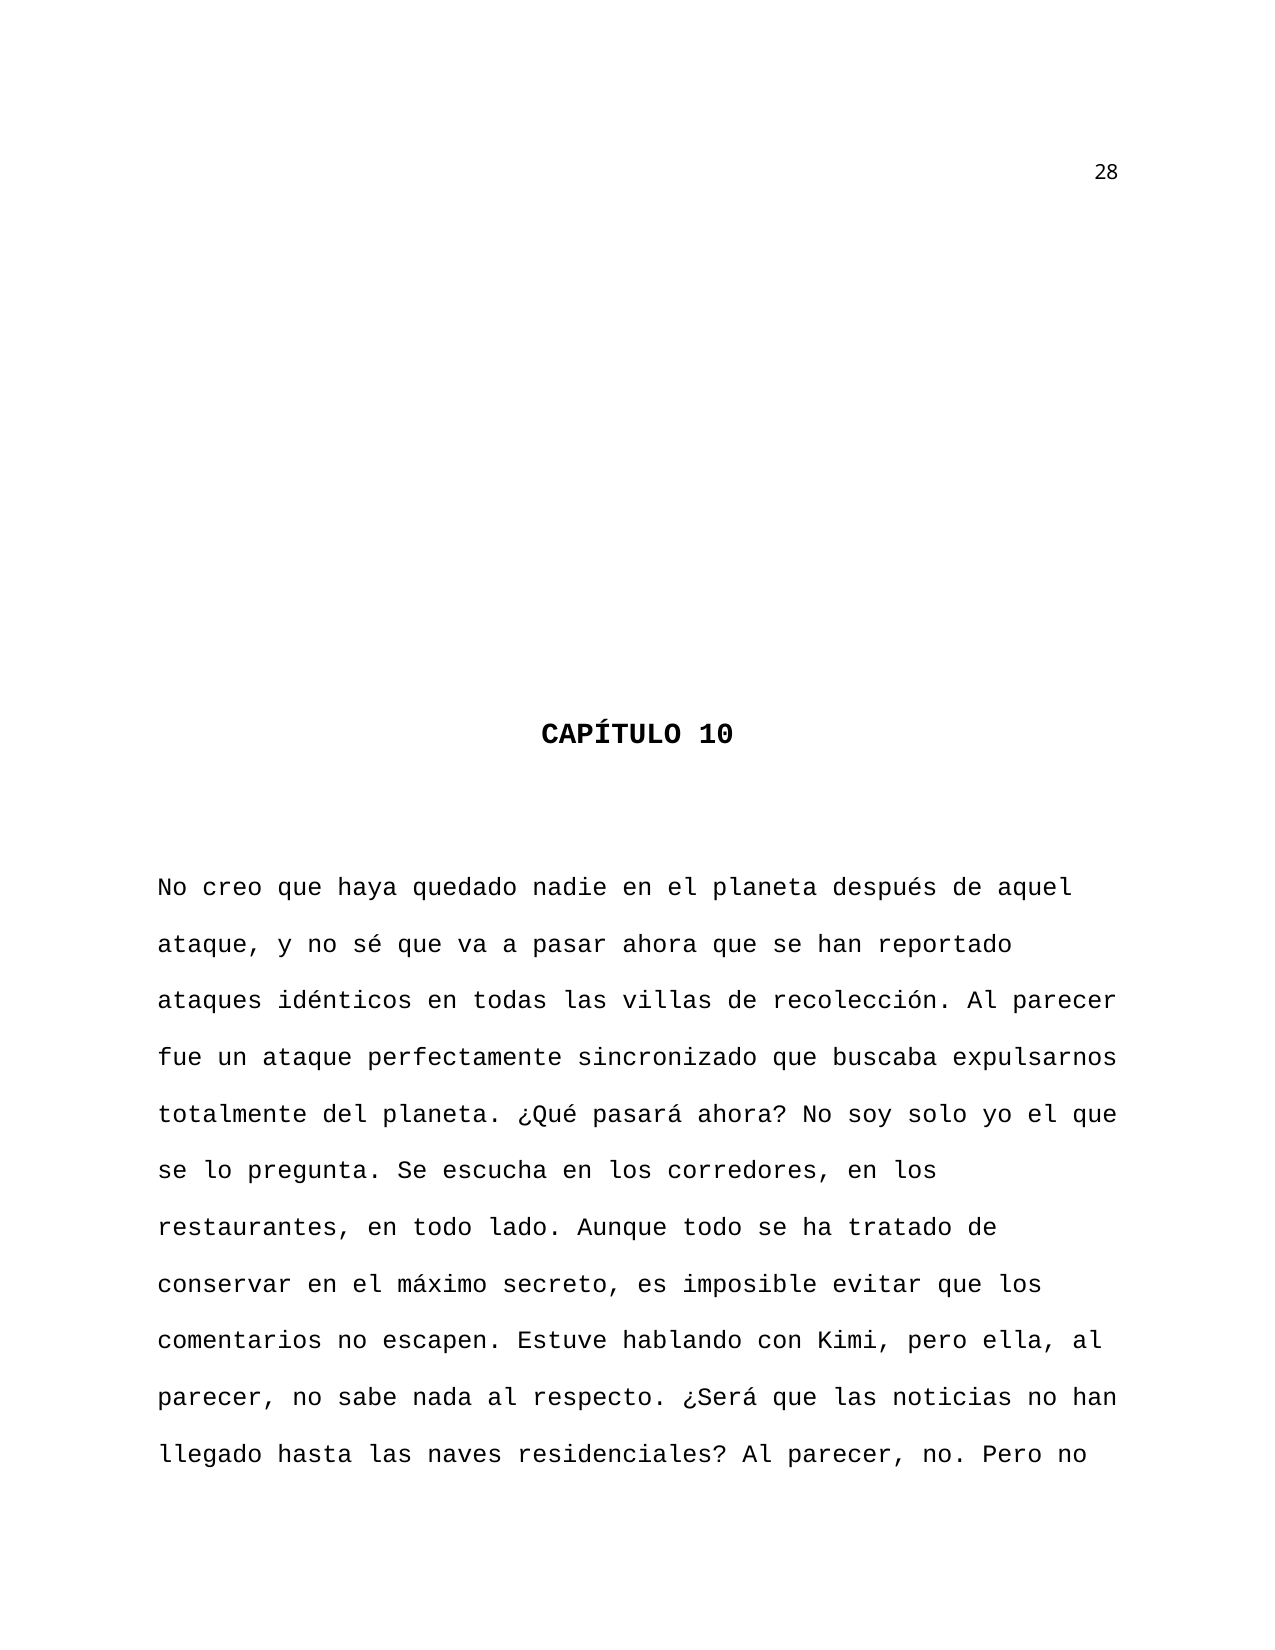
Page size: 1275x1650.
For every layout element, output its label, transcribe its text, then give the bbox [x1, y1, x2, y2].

text No creo que haya quedado nadie en el planeta después de aquel ataque, y no sé que va a pasar ahora que se han reportado ataques idénticos en todas las villas de recolección. Al parecer fue un ataque perfectamente sincronizado que buscaba expulsarnos totalmente del planeta. ¿Qué pasará ahora? No soy solo yo el que se lo pregunta. Se escucha en los corredores, en los restaurantes, en todo lado. Aunque todo se ha tratado de conservar en el máximo secreto, es imposible evitar que los comentarios no escapen. Estuve hablando con Kimi, pero ella, al parecer, no sabe nada al respecto. ¿Será que las noticias no han llegado hasta las naves residenciales? Al parecer, no. Pero no [157, 874, 1118, 1469]
title Capítulo 10 [148, 719, 1127, 752]
